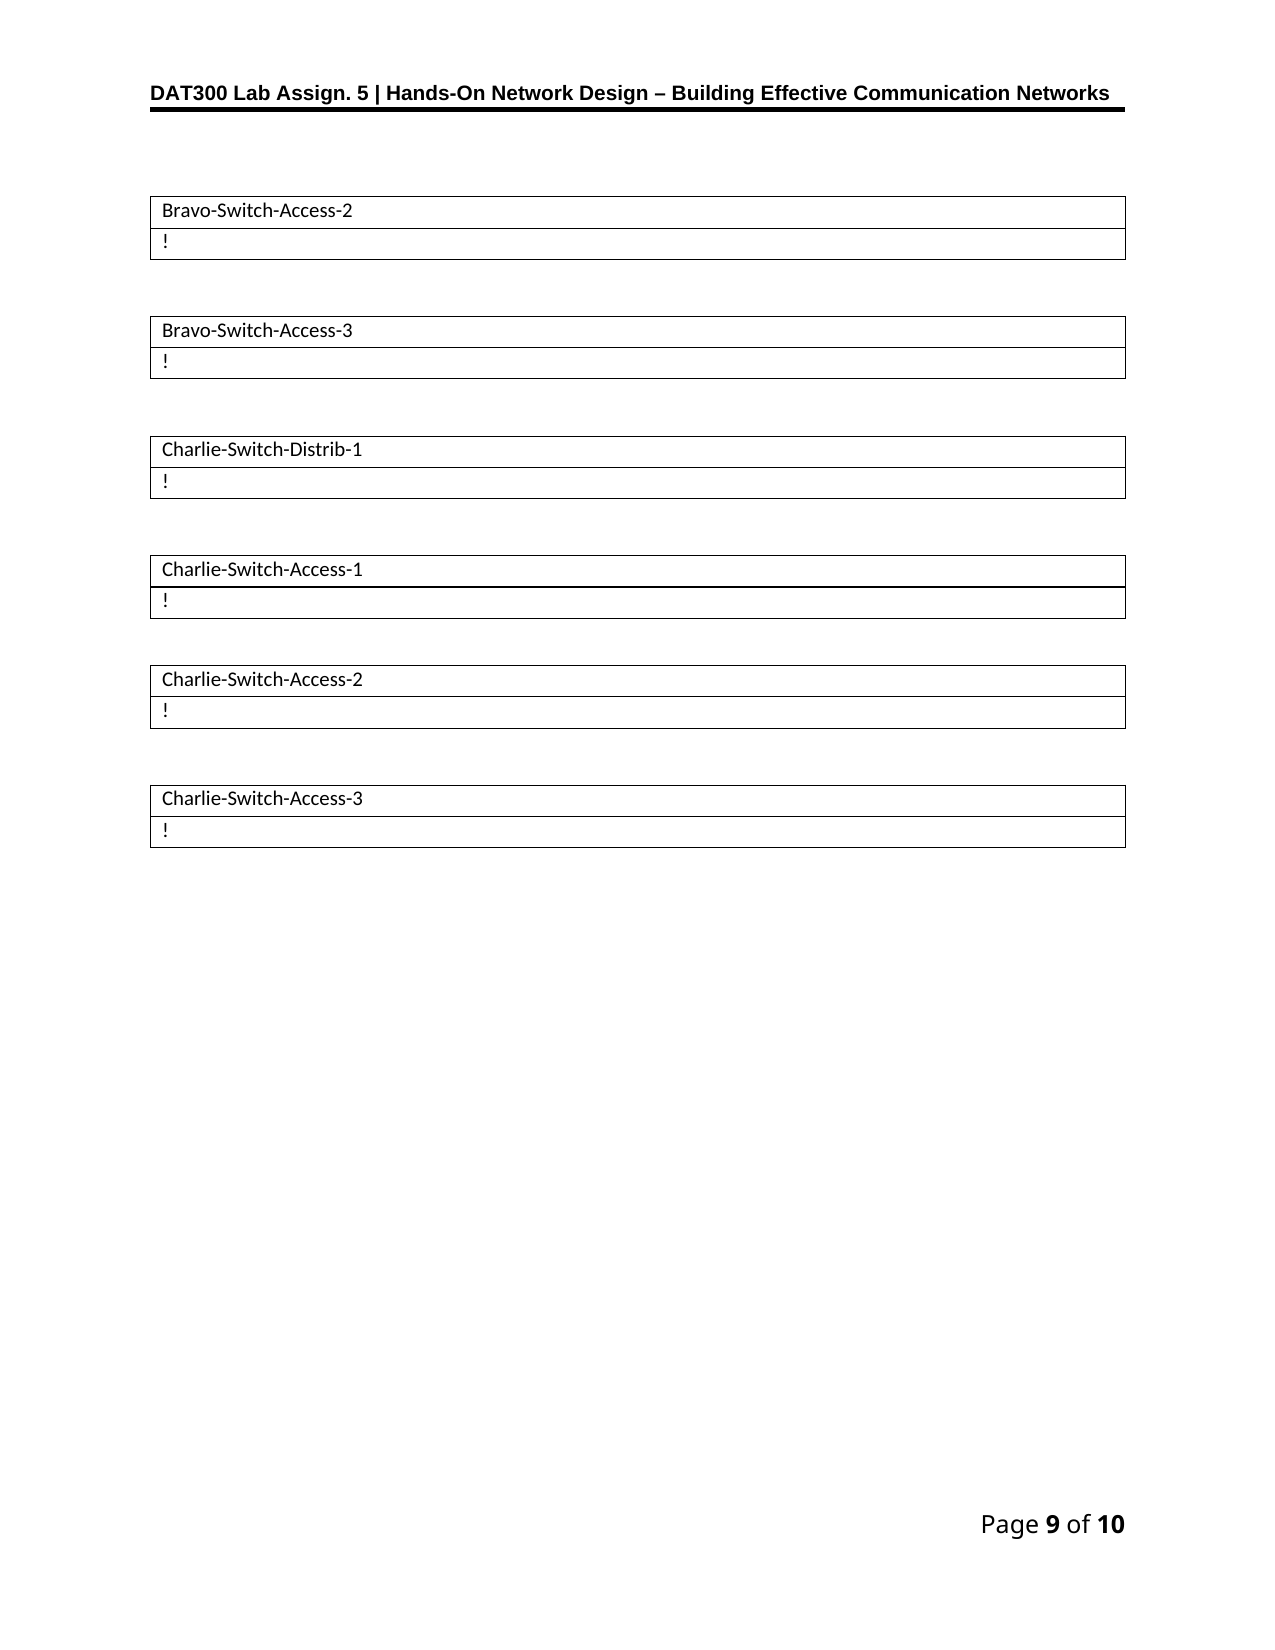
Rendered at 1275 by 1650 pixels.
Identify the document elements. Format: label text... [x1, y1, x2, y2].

table_header Charlie-Switch-Access-1 [151, 556, 1125, 586]
table_cell ! [151, 817, 1125, 847]
table_cell ! [151, 697, 1125, 727]
table_cell ! [151, 588, 1125, 618]
table_header Bravo-Switch-Access-3 [151, 317, 1125, 347]
table_cell ! [151, 468, 1125, 498]
table_header Charlie-Switch-Distrib-1 [151, 437, 1125, 467]
table_header Bravo-Switch-Access-2 [151, 197, 1125, 227]
table_cell ! [151, 348, 1125, 378]
table_header Charlie-Switch-Access-2 [151, 666, 1125, 696]
table_header Charlie-Switch-Access-3 [151, 786, 1125, 816]
table_cell ! [151, 229, 1125, 259]
